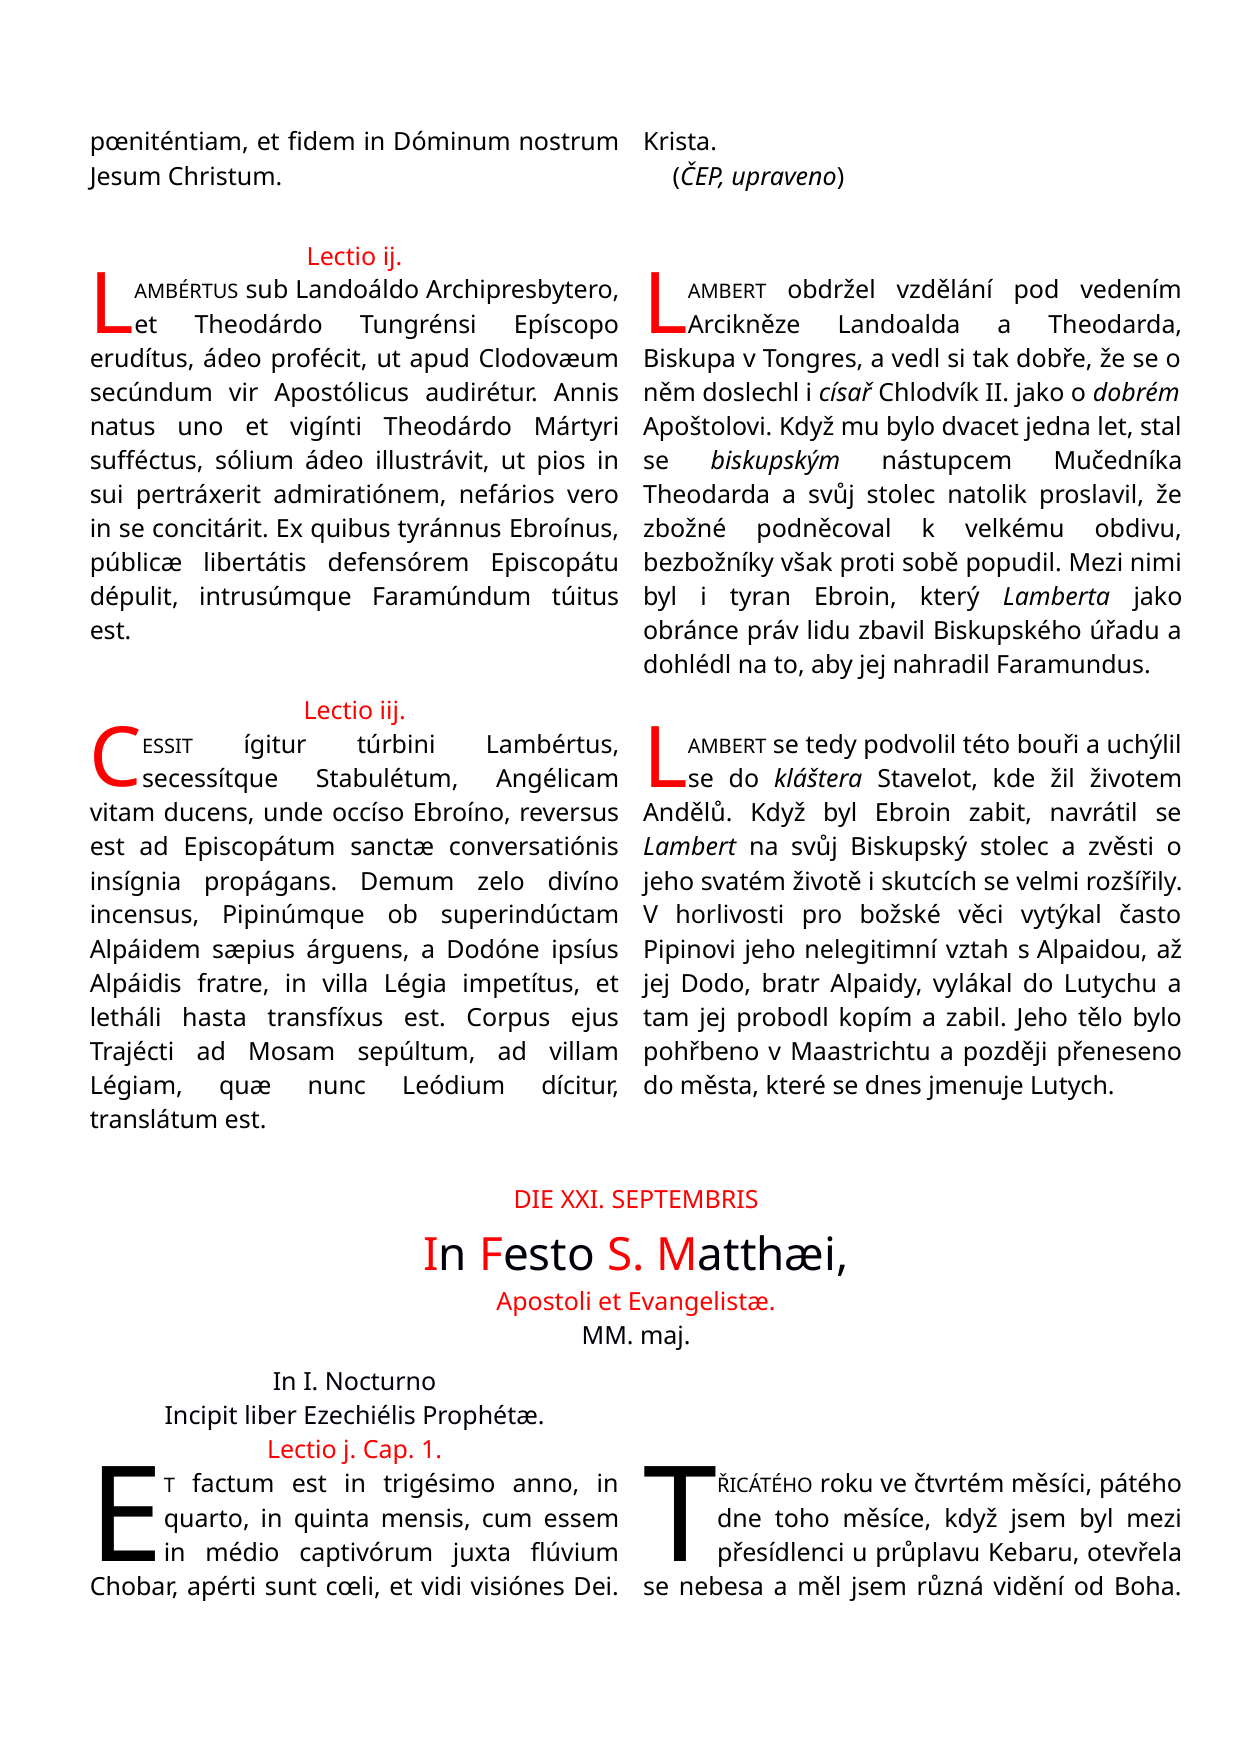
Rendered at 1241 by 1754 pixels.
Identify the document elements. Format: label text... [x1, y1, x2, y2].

table_cell Lambert se tedy podvolil této bouři a uchýlil se do kláštera Stavelot, kde žil životem Andělů. Když byl Ebroin zabit, navrátil se Lambert na svůj Biskupský stolec a zvěsti o jeho svatém životě i skutcích se velmi rozšířily. V horlivosti pro božské věci vytýkal často Pipinovi jeho nelegitimní vztah s Alpaidou, až jej Dodo, bratr Alpaidy, vylákal do Lutychu a tam jej probodl kopím a zabil. Jeho tělo bylo pohřbeno v Maastrichtu a později přeneseno do města, které se dnes jmenuje Lutych. [631, 687, 1194, 1176]
table_cell Lambert obdržel vzdělání pod vedením Arcikněze Landoalda a Theodarda, Biskupa v Tongres, a vedl si tak dobře, že se o něm doslechl i císař Chlodvík II. jako o dobrém Apoštolovi. Když mu bylo dvacet jedna let, stal se biskupským nástupcem Mučedníka Theodarda a svůj stolec natolik proslavil, že zbožné podněcoval k velkému obdivu, bezbožníky však proti sobě popudil. Mezi nimi byl i tyran Ebroin, který Lamberta jako obránce práv lidu zbavil Biskupského úřadu a dohlédl na to, aby jej nahradil Faramundus. [631, 232, 1194, 687]
table_cell DIE XXI. SEPTEMBRIS In Festo S. Matthæi, Apostoli et Evangelistæ. MM. maj. [78, 1176, 1194, 1358]
table_cell In I. Nocturno De Actibus Apostolórum. Lectio j. Cap. 20. A Miléto Paulus mittens Ephesum, vocávit majóres natu Ecclésiæ. Qui cum veníssent ad eum, et simul essent, dixit eis: Vos scitis a prima die, qua ingréssus sum in Asiam, quáliter vobíscum per omne tempus fúerim, sérviens Dómino cum omni humilitáte, et lácrymis, et tentatiónibus, quæ mihi accidérunt ex insídiis Judæórum: quómodo nihil subtráxerim utílium, quo minus annuntiárem vobis, et docérem vos públice, et per domos, testíficans Judæis, atque Gentílibus in Deum pœniténtiam, et fidem in Dóminum nostrum Jesum Christum. [78, 118, 631, 232]
table_cell Krista. (ČEP, upraveno) [631, 118, 1194, 232]
table_cell Lectio ij. Lambértus sub Landoáldo Archipresbytero, et Theodárdo Tungrénsi Epíscopo erudítus, ádeo profécit, ut apud Clodovæum secúndum vir Apostólicus audirétur. Annis natus uno et vigínti Theodárdo Mártyri sufféctus, sólium ádeo illustrávit‚ ut pios in sui pertráxerit admiratiónem, nefários vero in se concitárit. Ex quibus tyránnus Ebroínus, públicæ libertátis defensórem Episcopátu dépulit, intrusúmque Faramúndum túitus est. [78, 232, 631, 687]
table_cell In I. Nocturno Incipit liber Ezechiélis Prophétæ. Lectio j. Cap. 1. Et factum est in trigésimo anno, in quarto, in quinta mensis, cum essem in médio captivórum juxta flúvium Chobar, apérti sunt cœli, et vidi visiónes Dei. In quinta mensis, ipse est annus quintus transmigratiónis regis Jóachin, factum est verbum Dómini ad Ezechiélem fílium Buzi sacerdótem, in terra Chaldæórum, secus flumen Chobar: et facta est super eum ibi manus Dómini. [78, 1358, 631, 1608]
table_cell Třicátého roku ve čtvrtém měsíci, pátého dne toho měsíce, když jsem byl mezi přesídlenci u průplavu Kebaru, otevřela se nebesa a měl jsem různá vidění od Boha. Pátého dne toho měsíce, byl to pátý rok přestěhování krále Jójakína, událo se slovo Hospodinovo ke knězi Ezechielovi, synu Buzího, v chaldejské zemi u průplavu Kebaru. Tam na něm spočinula Hospodinova ruka. [631, 1358, 1194, 1608]
table_cell Lectio iij. Cessit ígitur túrbini Lambértus, secessítque Stabulétum, Angélicam vitam ducens, unde occíso Ebroíno, reversus est ad Episcopátum sanctæ conversatiónis insígnia propágans. Demum zelo divíno incensus, Pipinúmque ob superindúctam Alpáidem sæpius árguens, a Dodóne ipsíus Alpáidis fratre, in villa Légia impetítus, et letháli hasta transfíxus est. Corpus ejus Trajécti ad Mosam sepúltum, ad villam Légiam, quæ nunc Leódium dícitur, translátum est. [78, 687, 631, 1176]
